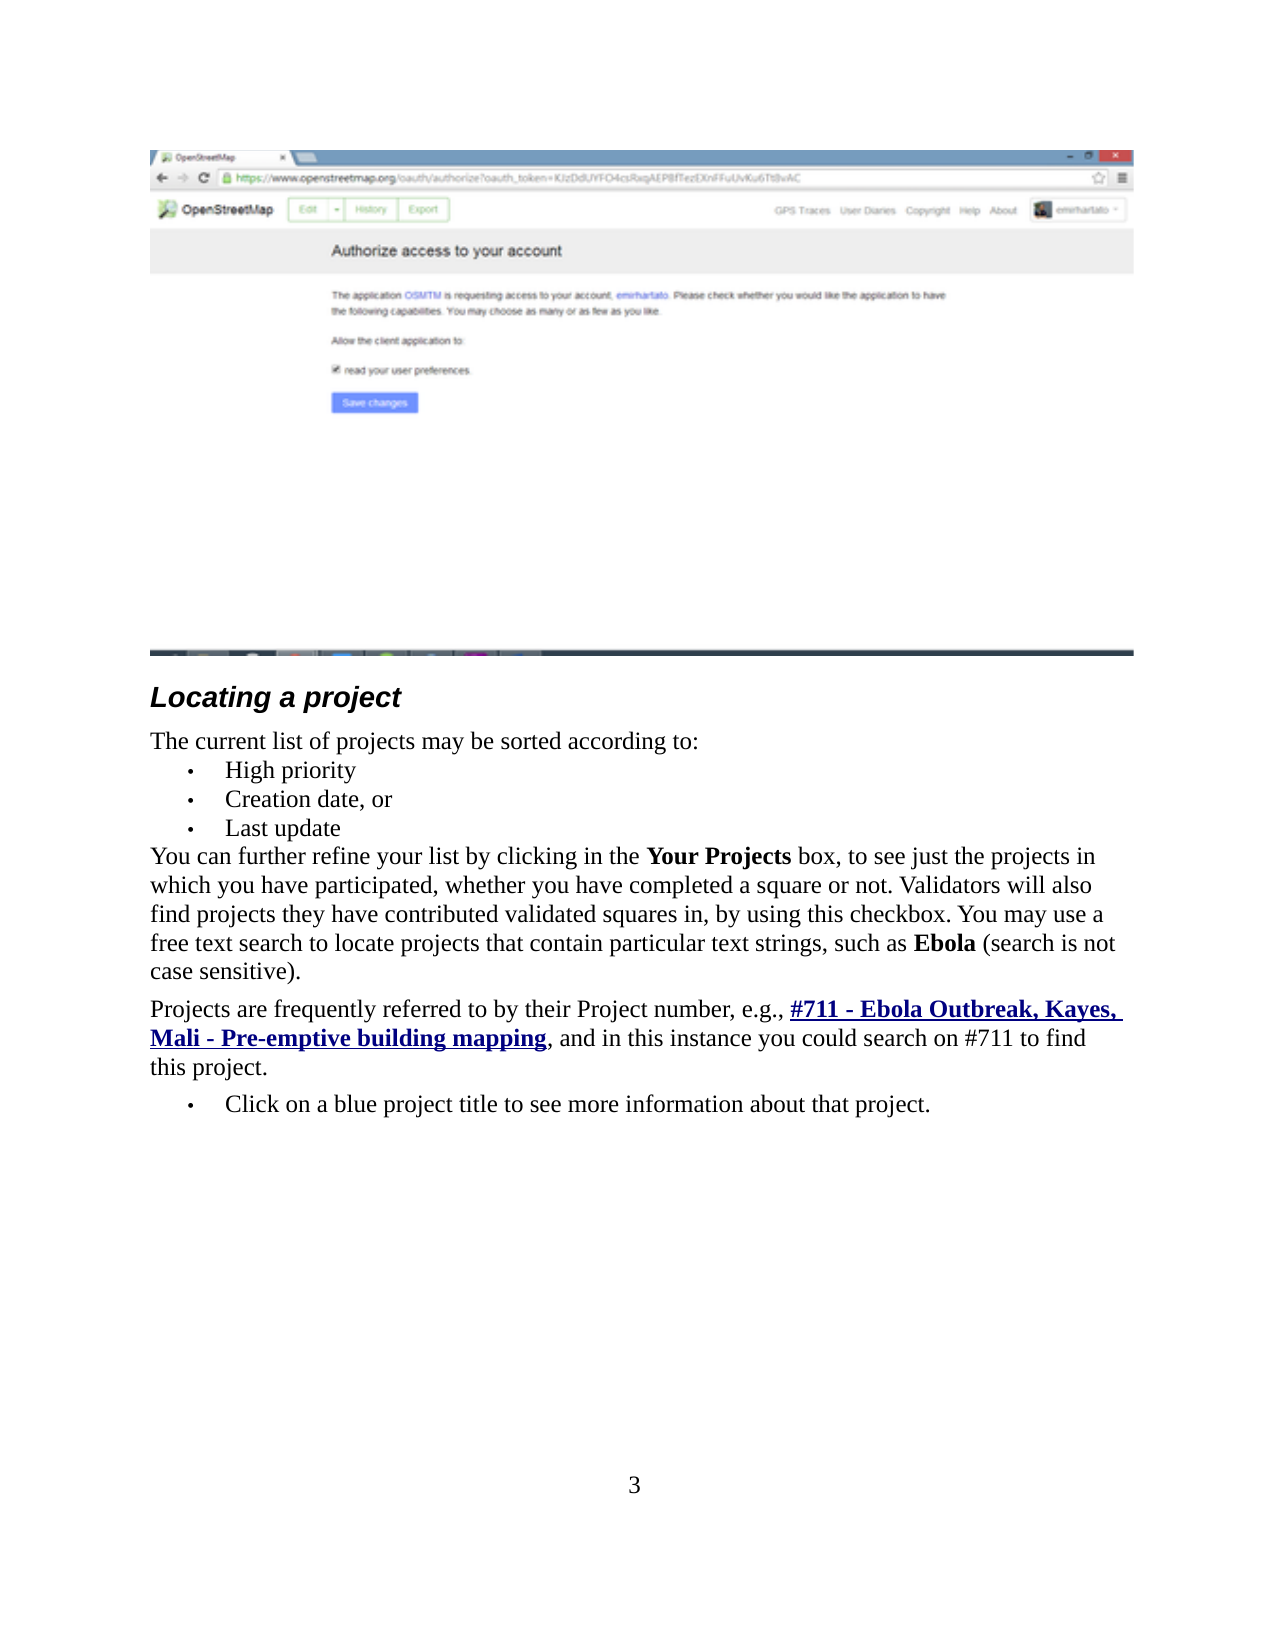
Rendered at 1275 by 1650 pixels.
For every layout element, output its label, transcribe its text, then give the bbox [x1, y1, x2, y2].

text You can further refine your list by clicking in the Your Projects box, to see just the projects in which you have participated, whether you have completed a square or not. Validators will also find projects they have contributed validated squares in, by using this checkbox. You may use a free text search to locate projects that contain particular text strings, such as Ebola (search is not case sensitive). [150, 841, 1125, 985]
text The current list of projects may be sorted according to: [150, 726, 1125, 755]
list High priority [187, 755, 1125, 784]
list Last update [187, 813, 1125, 841]
list Click on a blue project title to see more information about that project. [187, 1089, 1125, 1118]
picture [150, 150, 1134, 656]
subtitle Locating a project [150, 680, 1125, 714]
list Creation date, or [187, 784, 1125, 813]
text Projects are frequently referred to by their Project number, e.g., #711 - Ebola Outbreak, Kayes, Mali - Pre-emptive building mapping, and in this instance you could search on #711 to find this project. [150, 994, 1125, 1080]
